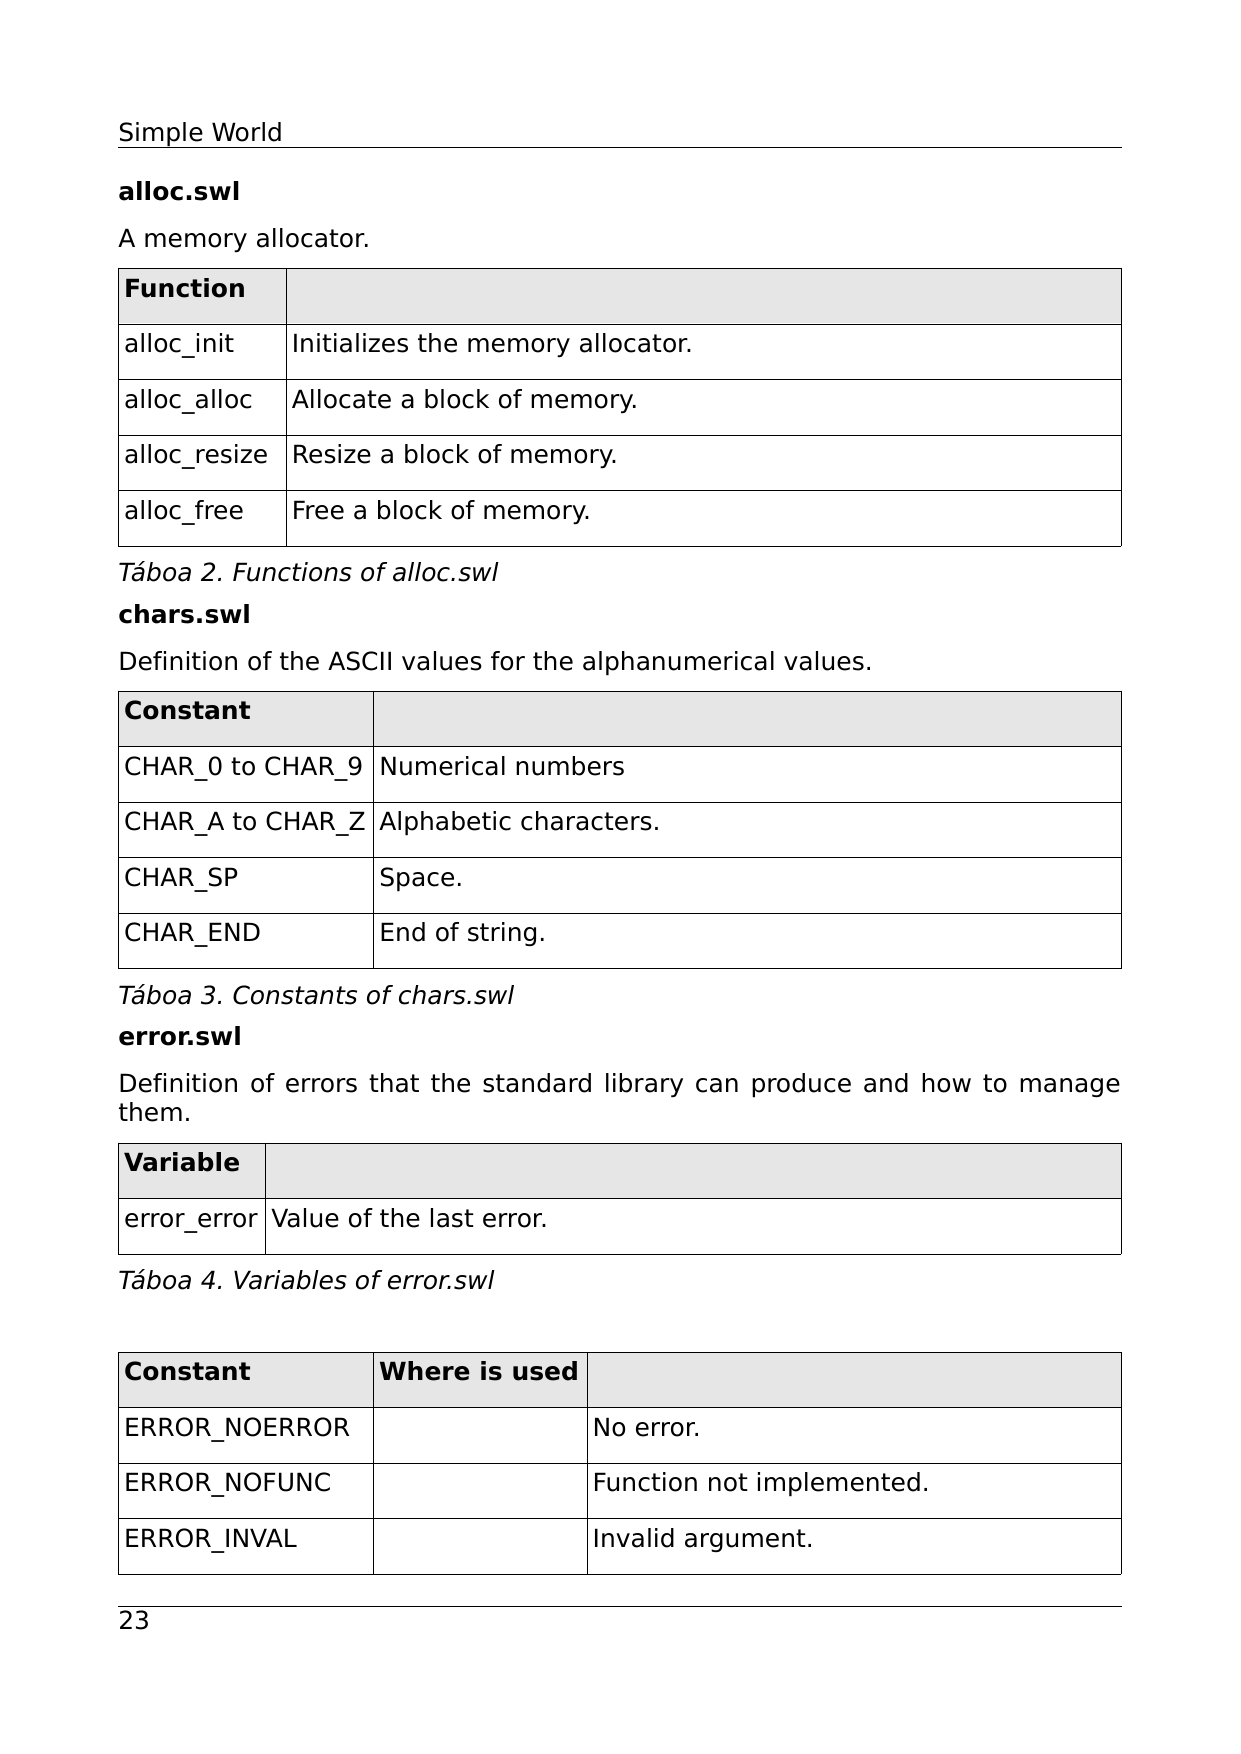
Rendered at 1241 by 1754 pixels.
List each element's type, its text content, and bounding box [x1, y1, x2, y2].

title chars.swl [118, 600, 1122, 629]
table_cell Function not implemented. [588, 1464, 1121, 1518]
table_cell alloc_free [119, 491, 286, 546]
table_cell ERROR_NOERROR [119, 1408, 373, 1463]
table_cell [374, 1408, 587, 1463]
table_header [266, 1144, 1121, 1198]
table_cell Value of the last error. [266, 1199, 1121, 1253]
table_cell [374, 1464, 587, 1518]
text Definition of errors that the standard library can produce and how to manage them. [118, 1069, 1122, 1128]
table_header Function [119, 269, 286, 323]
table_cell Free a block of memory. [287, 491, 1121, 546]
title alloc.swl [118, 177, 1122, 206]
table_cell error_error [119, 1199, 265, 1253]
text Táboa 2. Functions of alloc.swl [118, 558, 1122, 587]
table_header Variable [119, 1144, 265, 1198]
table_header [588, 1353, 1121, 1407]
table_cell No error. [588, 1408, 1121, 1463]
table_cell Numerical numbers [374, 747, 1121, 802]
table_header Where is used [374, 1353, 587, 1407]
table_cell alloc_init [119, 325, 286, 379]
table_cell End of string. [374, 914, 1121, 968]
table_cell CHAR_A to CHAR_Z [119, 803, 373, 857]
table_cell Space. [374, 858, 1121, 913]
table_cell Alphabetic characters. [374, 803, 1121, 857]
table_cell Initializes the memory allocator. [287, 325, 1121, 379]
table_cell alloc_alloc [119, 380, 286, 434]
table_cell CHAR_END [119, 914, 373, 968]
text Táboa 3. Constants of chars.swl [118, 981, 1122, 1010]
table_cell ERROR_INVAL [119, 1519, 373, 1574]
table_header Constant [119, 692, 373, 746]
table_cell alloc_resize [119, 436, 286, 490]
table_header Constant [119, 1353, 373, 1407]
title error.swl [118, 1022, 1122, 1052]
table_cell Resize a block of memory. [287, 436, 1121, 490]
text Definition of the ASCII values for the alphanumerical values. [118, 647, 1122, 676]
table_cell ERROR_NOFUNC [119, 1464, 373, 1518]
table_header [287, 269, 1121, 323]
table_header [374, 692, 1121, 746]
text Táboa 4. Variables of error.swl [118, 1266, 1122, 1295]
table_cell CHAR_0 to CHAR_9 [119, 747, 373, 802]
table_cell CHAR_SP [119, 858, 373, 913]
table_cell Allocate a block of memory. [287, 380, 1121, 434]
table_cell [374, 1519, 587, 1574]
text A memory allocator. [118, 224, 1122, 253]
table_cell Invalid argument. [588, 1519, 1121, 1574]
